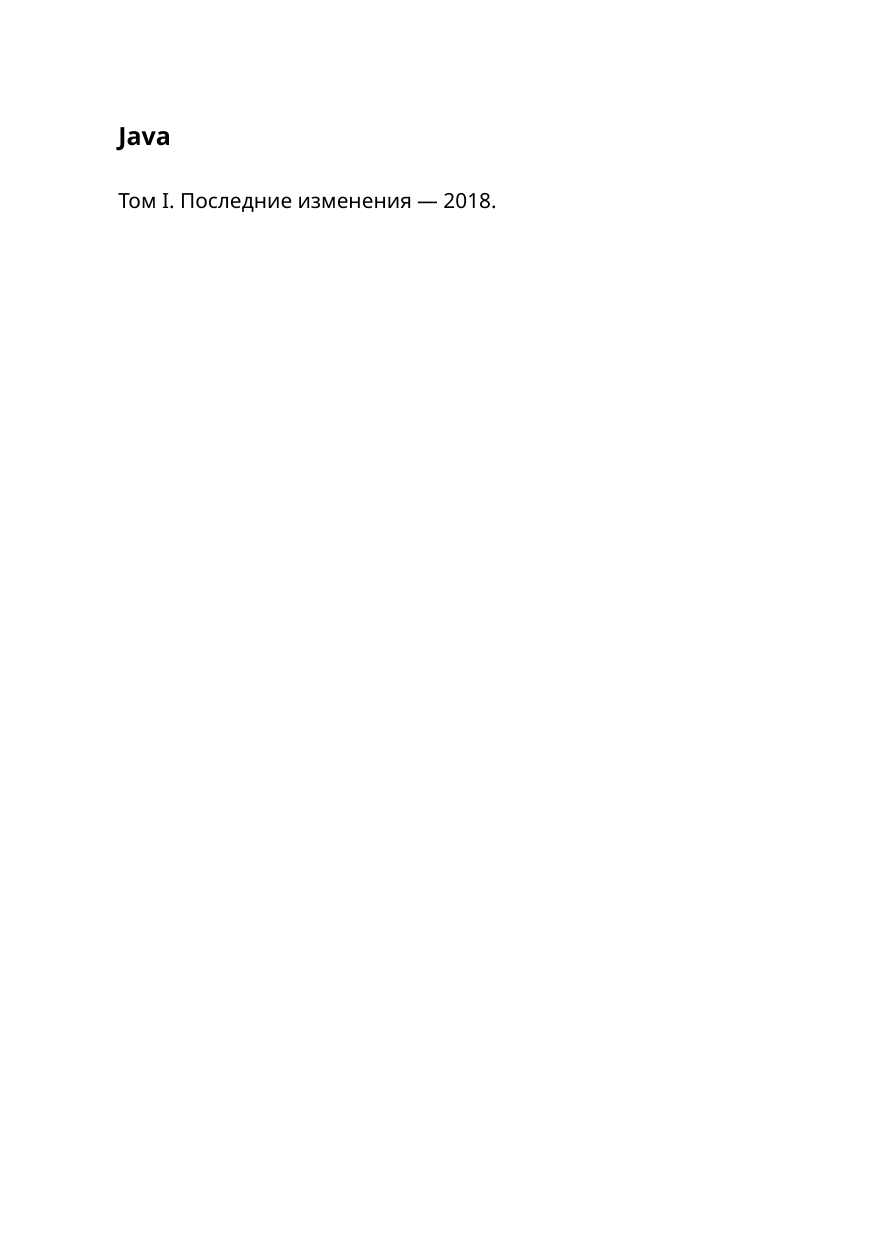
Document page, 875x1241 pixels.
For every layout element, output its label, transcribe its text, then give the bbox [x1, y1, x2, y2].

text Том I. Последние изменения — 2018. [118, 186, 756, 215]
text Java [118, 118, 756, 152]
